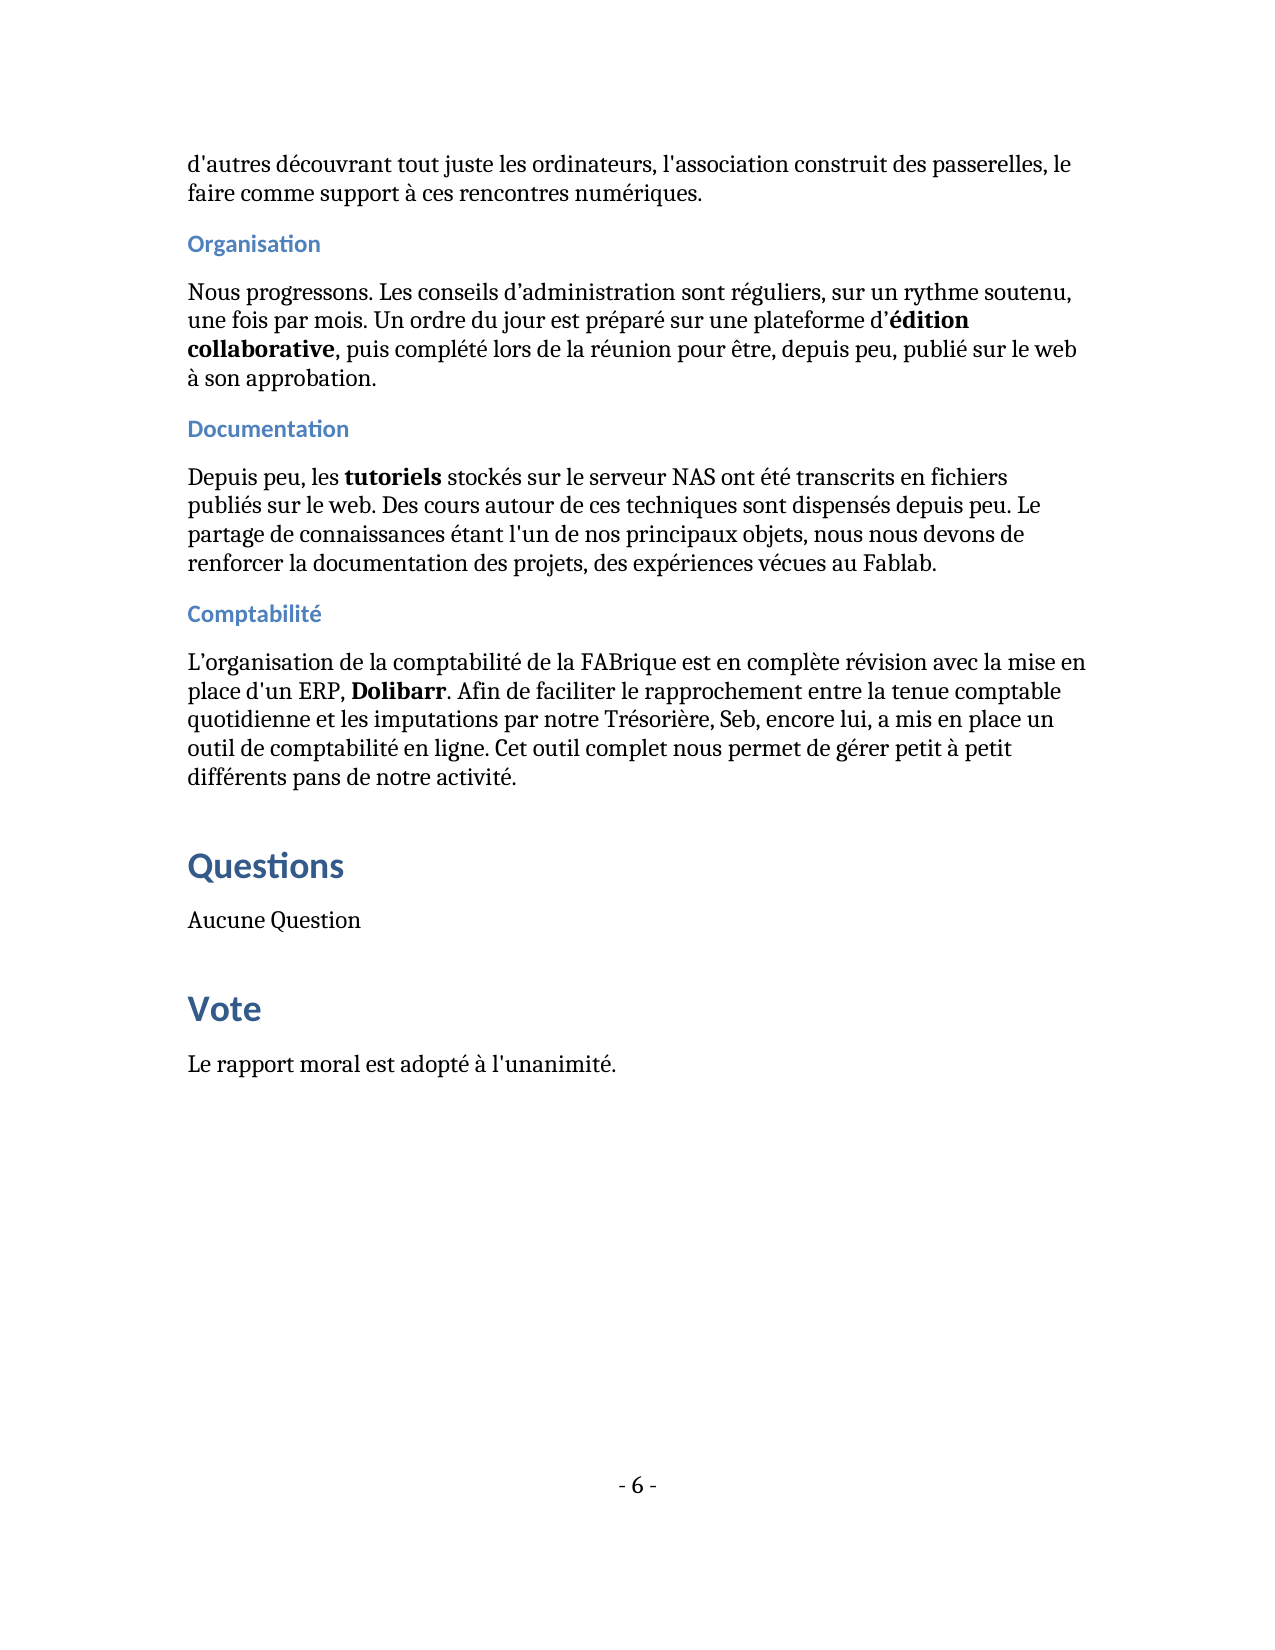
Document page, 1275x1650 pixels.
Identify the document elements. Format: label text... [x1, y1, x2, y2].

text L’organisation de la comptabilité de la FABrique est en complète révision avec la mise en place d'un ERP, Dolibarr. Afin de faciliter le rapprochement entre la tenue comptable quotidienne et les imputations par notre Trésorière, Seb, encore lui, a mis en place un outil de comptabilité en ligne. Cet outil complet nous permet de gérer petit à petit différents pans de notre activité. [187, 648, 1087, 792]
text Le rapport moral est adopté à l'unanimité. [187, 1049, 1087, 1078]
subtitle Questions [187, 842, 1087, 887]
subtitle Comptabilité [187, 598, 1087, 629]
text Aucune Question [187, 906, 1087, 935]
text Depuis peu, les tutoriels stockés sur le serveur NAS ont été transcrits en fichiers publiés sur le web. Des cours autour de ces techniques sont dispensés depuis peu. Le partage de connaissances étant l'un de nos principaux objets, nous nous devons de renforcer la documentation des projets, des expériences vécues au Fablab. [187, 463, 1087, 578]
subtitle Documentation [187, 413, 1087, 444]
subtitle Organisation [187, 228, 1087, 259]
text Nous progressons. Les conseils d’administration sont réguliers, sur un rythme soutenu, une fois par mois. Un ordre du jour est préparé sur une plateforme d’édition collaborative, puis complété lors de la réunion pour être, depuis peu, publié sur le web à son approbation. [187, 278, 1087, 393]
subtitle Vote [187, 985, 1087, 1031]
text d'autres découvrant tout juste les ordinateurs, l'association construit des passerelles, le faire comme support à ces rencontres numériques. [187, 150, 1087, 207]
